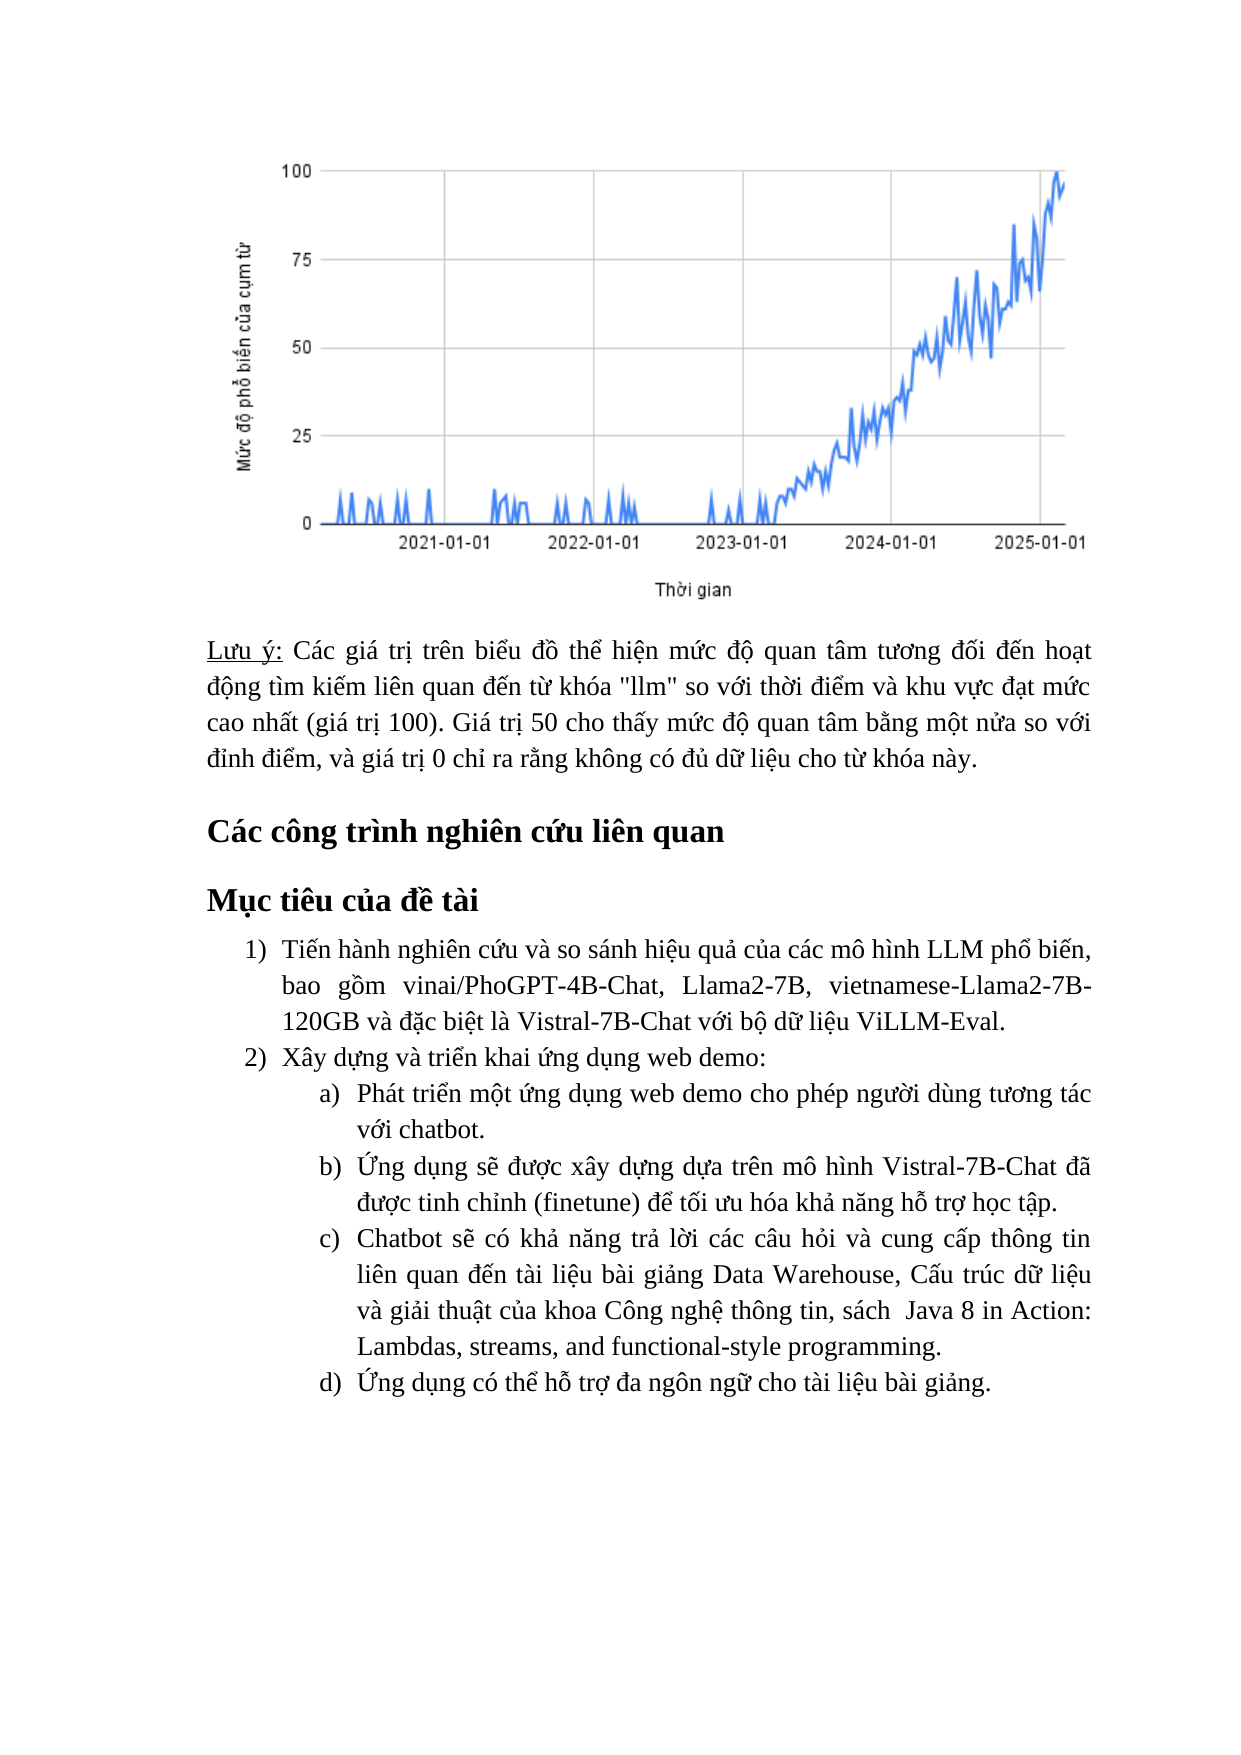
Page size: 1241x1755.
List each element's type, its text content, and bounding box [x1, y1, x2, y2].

subtitle Mục tiêu của đề tài [207, 881, 1093, 919]
picture [206, 147, 1093, 629]
list Ứng dụng có thể hỗ trợ đa ngôn ngữ cho tài liệu bài giảng. [319, 1366, 1093, 1397]
list Ứng dụng sẽ được xây dựng dựa trên mô hình Vistral-7B-Chat đã được tinh chỉnh (finetune) để tối ưu hóa khả năng hỗ trợ học tập. [319, 1150, 1093, 1217]
subtitle Các công trình nghiên cứu liên quan [207, 811, 1093, 850]
list Chatbot sẽ có khả năng trả lời các câu hỏi và cung cấp thông tin liên quan đến tài liệu bài giảng Data Warehouse, Cấu trúc dữ liệu và giải thuật của khoa Công nghệ thông tin, sách Java 8 in Action: Lambdas, streams, and functional-style programming. [319, 1222, 1093, 1361]
list Tiến hành nghiên cứu và so sánh hiệu quả của các mô hình LLM phổ biến, bao gồm vinai/PhoGPT-4B-Chat, Llama2-7B, vietnamese-Llama2-7B-120GB và đặc biệt là Vistral-7B-Chat với bộ dữ liệu ViLLM-Eval. [244, 933, 1093, 1037]
list Phát triển một ứng dụng web demo cho phép người dùng tương tác với chatbot. [319, 1078, 1093, 1145]
text Lưu ý: Các giá trị trên biểu đồ thể hiện mức độ quan tâm tương đối đến hoạt động tìm kiếm liên quan đến từ khóa "llm" so với thời điểm và khu vực đạt mức cao nhất (giá trị 100). Giá trị 50 cho thấy mức độ quan tâm bằng một nửa so với đỉnh điểm, và giá trị 0 chỉ ra rằng không có đủ dữ liệu cho từ khóa này. [207, 629, 1093, 773]
list Xây dựng và triển khai ứng dụng web demo: [244, 1042, 1093, 1073]
